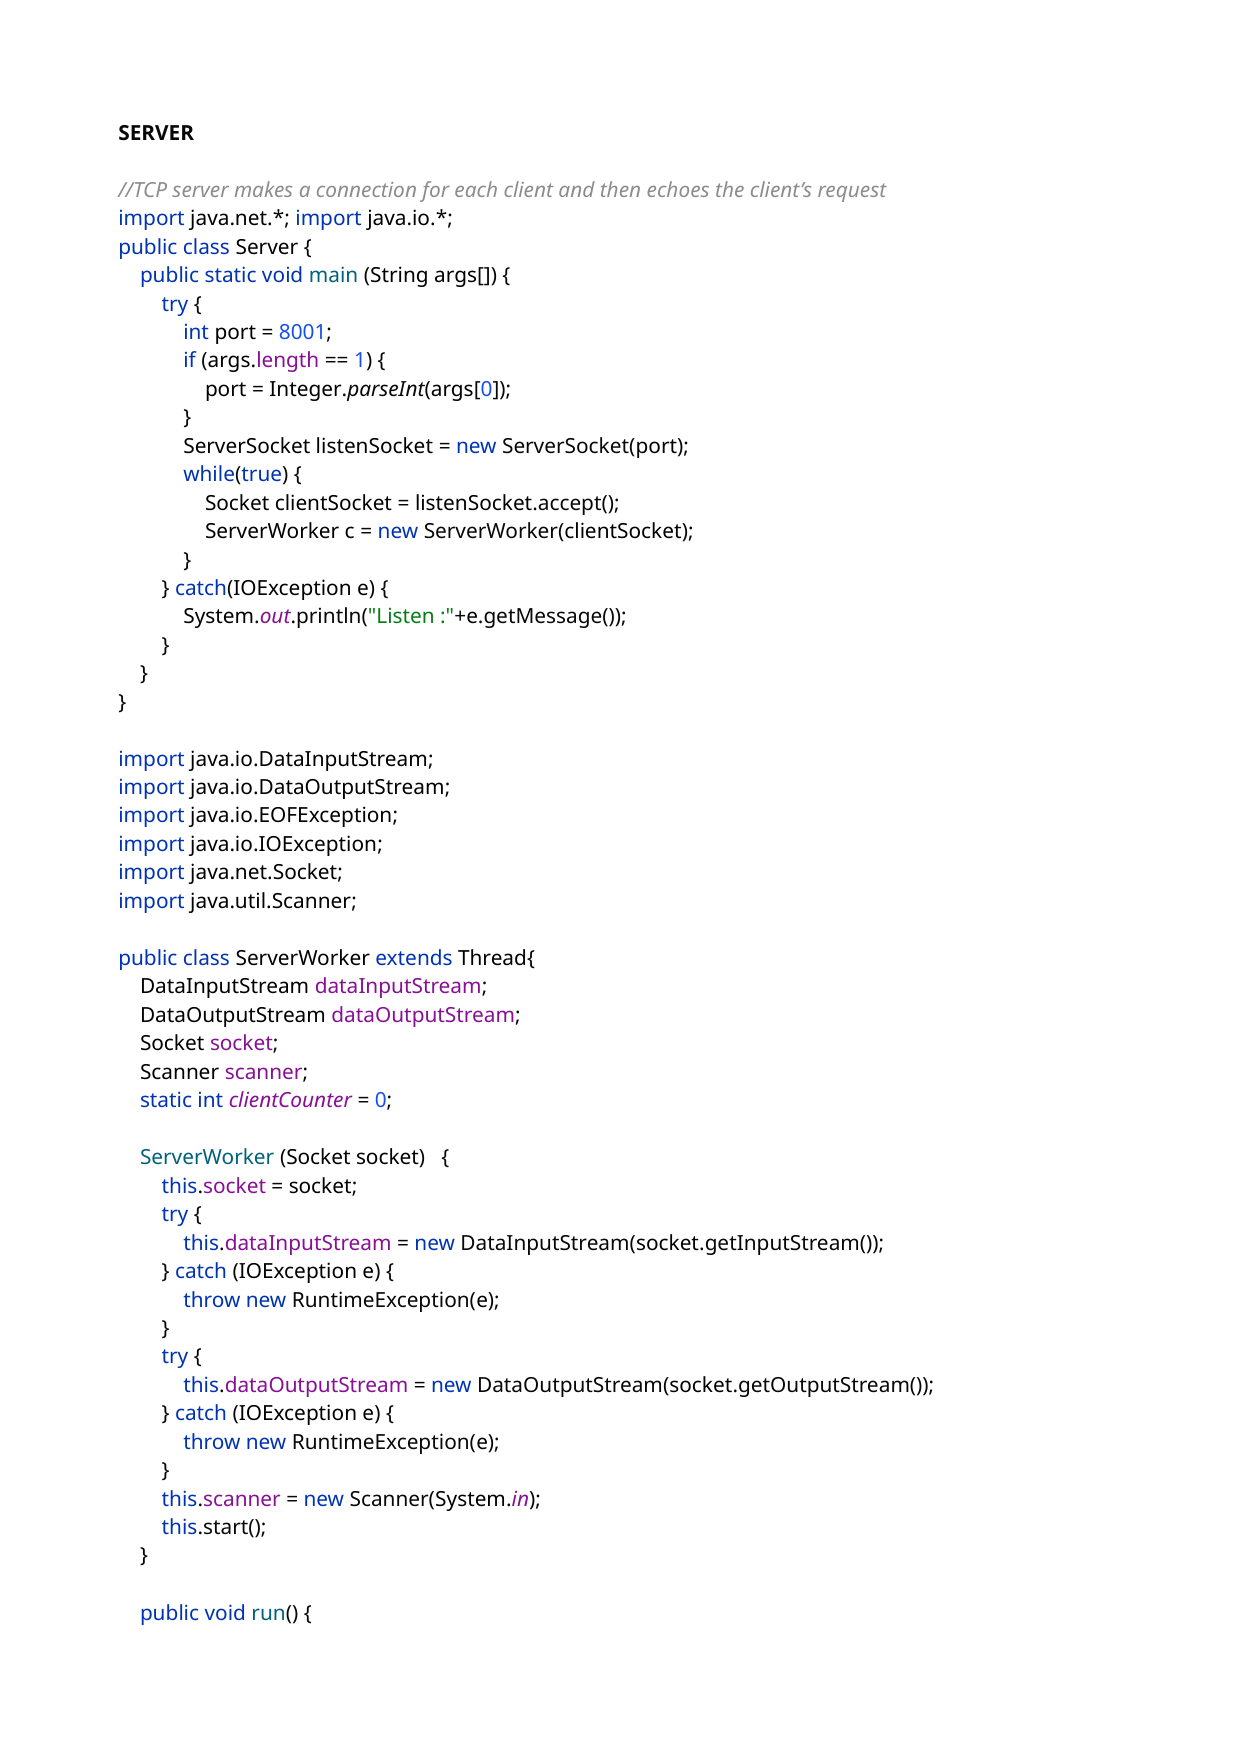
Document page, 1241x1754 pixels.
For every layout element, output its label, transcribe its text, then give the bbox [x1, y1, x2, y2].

text import java.io.DataInputStream; import java.io.DataOutputStream; import java.io.EOFException; import java.io.IOException; import java.net.Socket; import java.util.Scanner; public class ServerWorker extends Thread{ DataInputStream dataInputStream; DataOutputStream dataOutputStream; Socket socket; Scanner scanner; static int clientCounter = 0; ServerWorker (Socket socket) { this.socket = socket; try { this.dataInputStream = new DataInputStream(socket.getInputStream()); } catch (IOException e) { throw new RuntimeException(e); } try { this.dataOutputStream = new DataOutputStream(socket.getOutputStream()); } catch (IOException e) { throw new RuntimeException(e); } this.scanner = new Scanner(System.in); this.start(); } public void run() { [118, 715, 1122, 1626]
text SERVER //TCP server makes a connection for each client and then echoes the client’s request import java.net.*; import java.io.*; public class Server { public static void main (String args[]) { try { int port = 8001; if (args.length == 1) { port = Integer.parseInt(args[0]); } ServerSocket listenSocket = new ServerSocket(port); while(true) { Socket clientSocket = listenSocket.accept(); ServerWorker c = new ServerWorker(clientSocket); } } catch(IOException e) { System.out.println("Listen :"+e.getMessage()); } } } [118, 118, 1122, 715]
